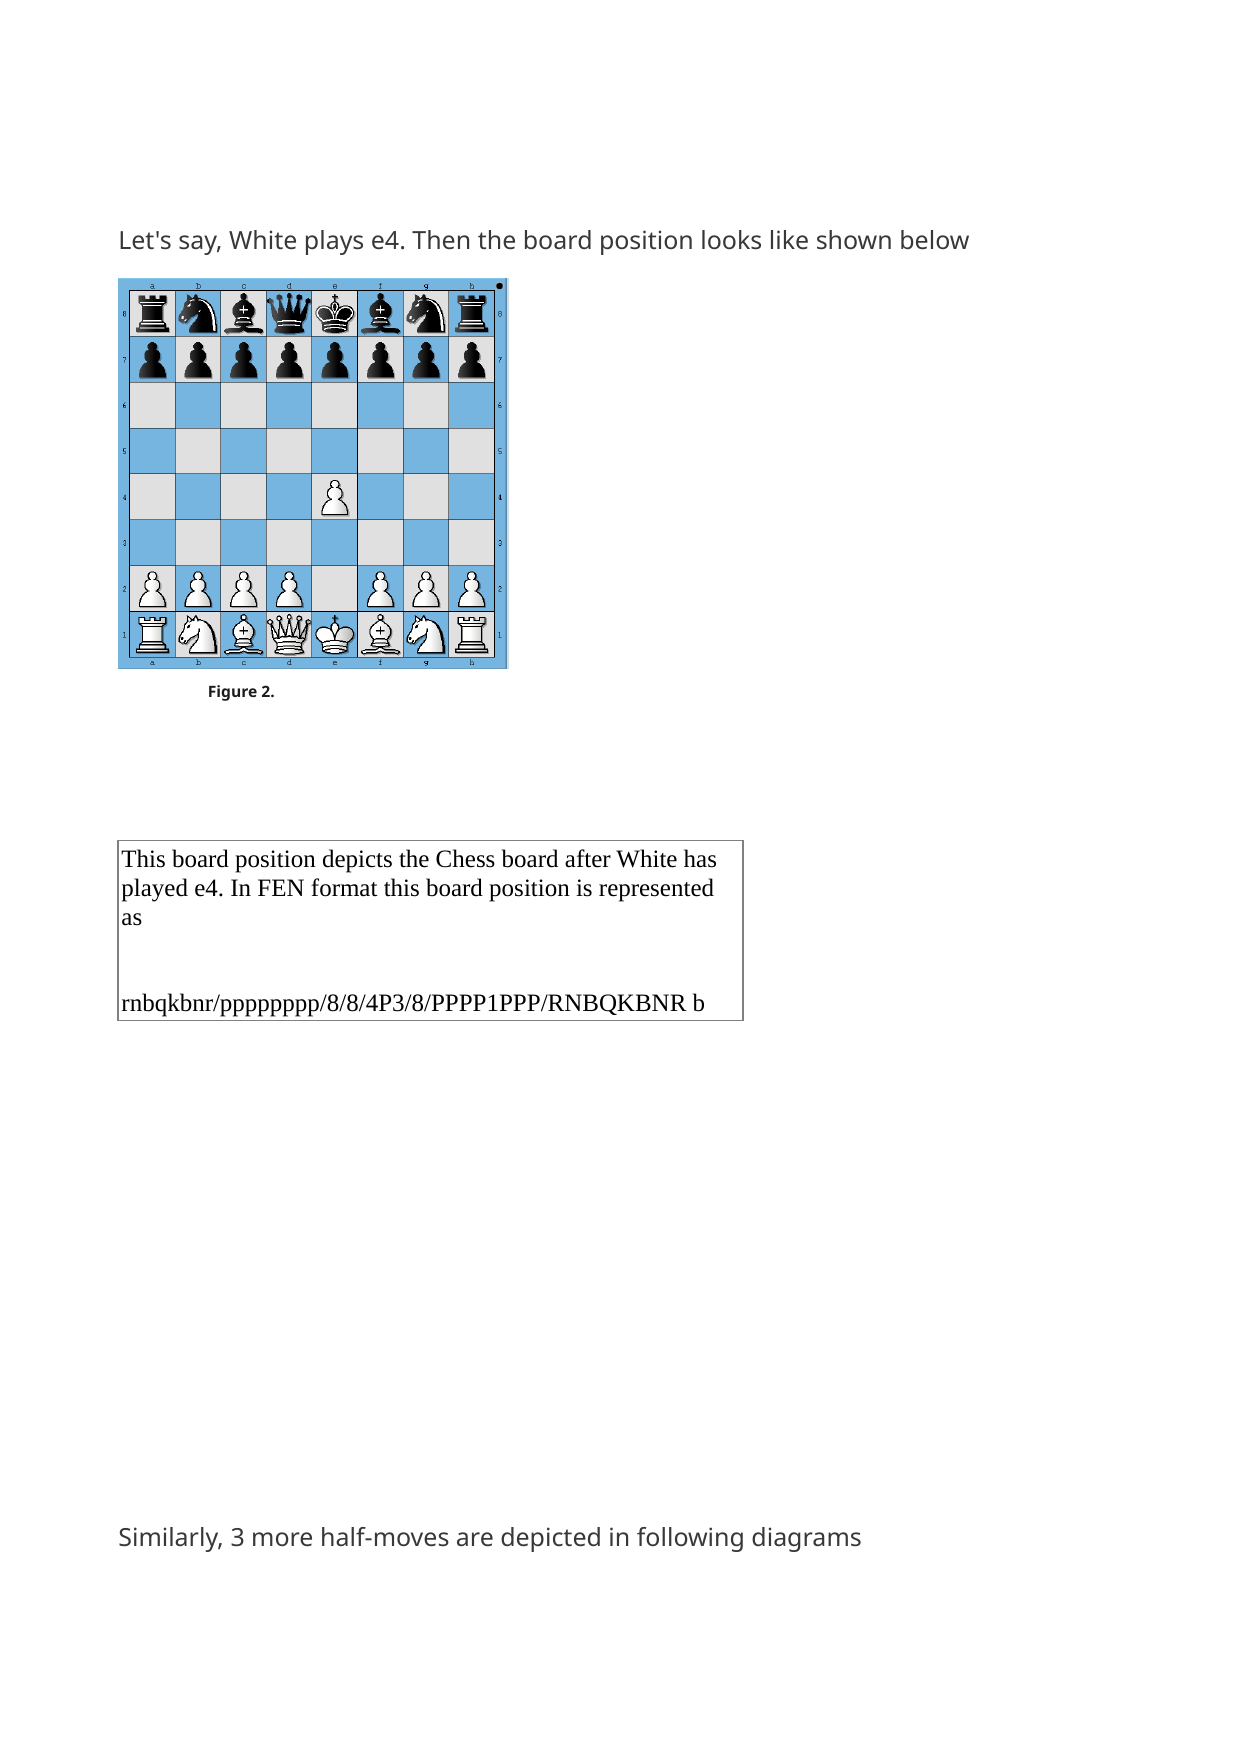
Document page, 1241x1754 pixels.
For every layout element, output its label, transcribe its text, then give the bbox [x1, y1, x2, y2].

text Let's say, White plays e4. Then the board position looks like shown below [118, 118, 1122, 257]
table_header This board position depicts the Chess board after White has played e4. In FEN format this board position is represented as rnbqkbnr/pppppppp/8/8/4P3/8/PPPP1PPP/RNBQKBNR b [119, 841, 742, 1020]
text Figure 2. [118, 278, 1122, 702]
picture [118, 278, 509, 669]
text Similarly, 3 more half-moves are depicted in following diagrams [118, 1105, 1122, 1554]
